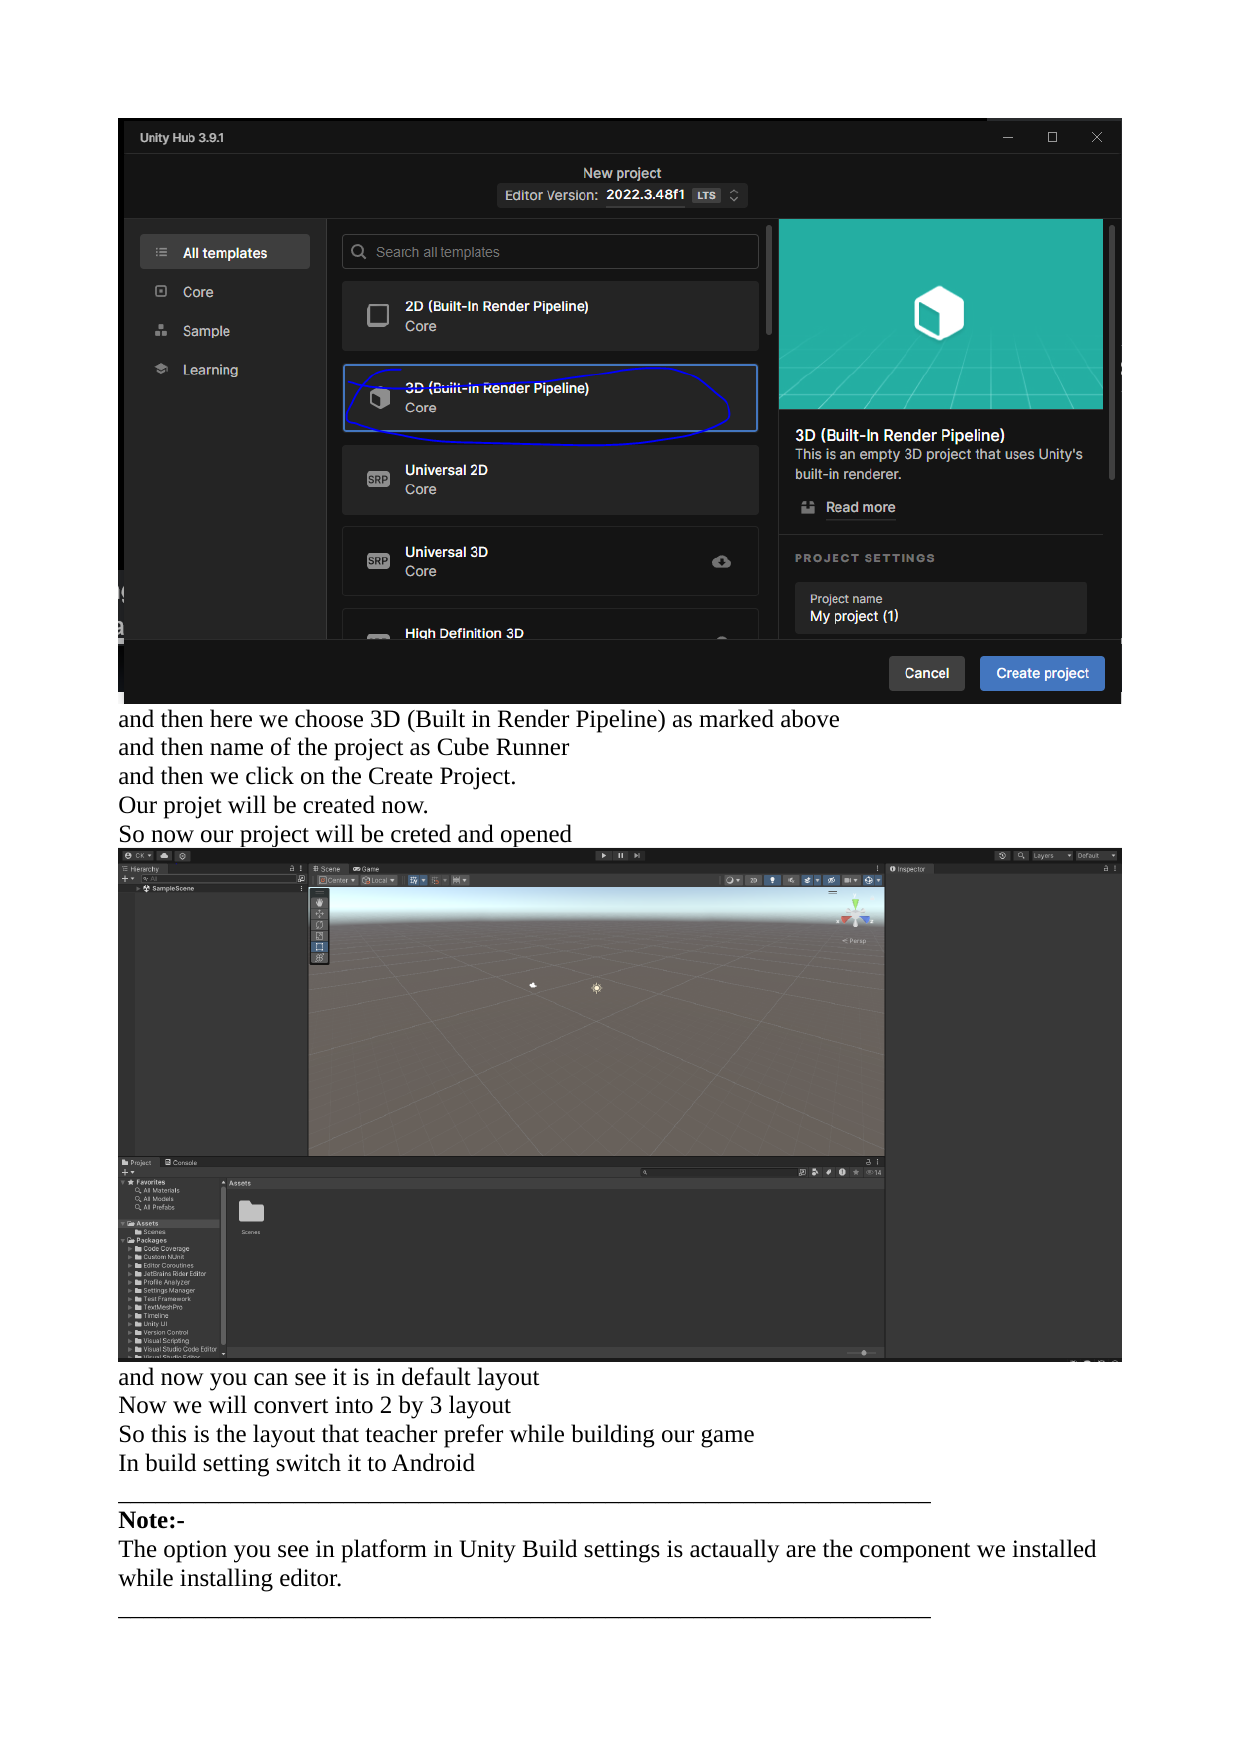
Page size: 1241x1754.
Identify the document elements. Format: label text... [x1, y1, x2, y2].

text The option you see in platform in Unity Build settings is actaually are the component we installed while installing editor. [118, 1534, 1122, 1592]
text So this is the layout that teacher prefer while building our game [118, 1419, 1122, 1448]
text and now you can see it is in default layout [118, 1362, 1122, 1391]
text Now we will convert into 2 by 3 layout [118, 1391, 1122, 1419]
text Note:- [118, 1506, 1122, 1534]
text In build setting switch it to Android [118, 1448, 1122, 1477]
text _________________________________________________________________ [118, 1592, 1122, 1621]
text and then here we choose 3D (Built in Render Pipeline) as marked above [118, 704, 1122, 732]
text _________________________________________________________________ [118, 1477, 1122, 1506]
picture [118, 847, 1122, 1362]
text and then we click on the Create Project. [118, 761, 1122, 790]
picture [118, 118, 1122, 704]
text So now our project will be creted and opened [118, 819, 1122, 847]
text Our projet will be created now. [118, 790, 1122, 819]
text and then name of the project as Cube Runner [118, 732, 1122, 761]
